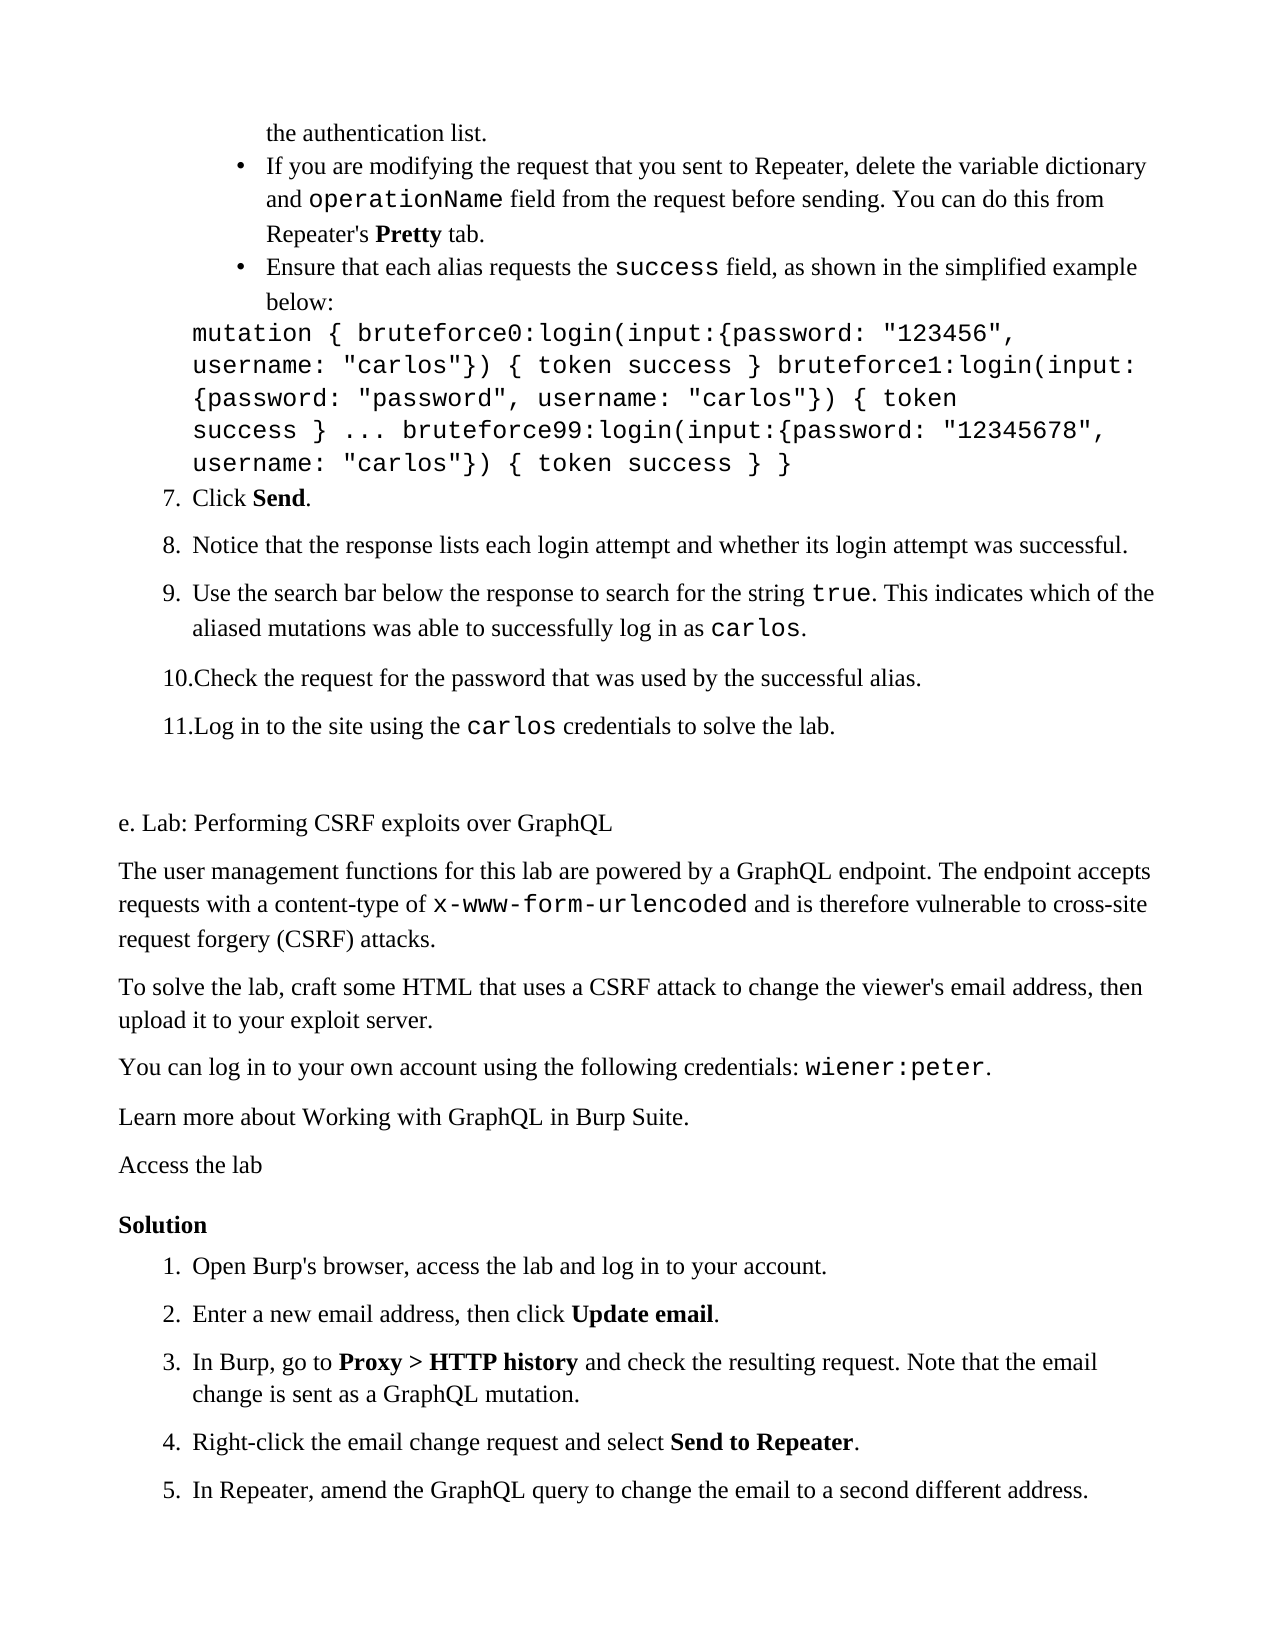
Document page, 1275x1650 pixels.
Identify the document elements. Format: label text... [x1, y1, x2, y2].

text Access the lab [118, 1150, 1157, 1179]
list Check the request for the password that was used by the successful alias. [162, 663, 1157, 692]
text The user management functions for this lab are powered by a GraphQL endpoint. The endpoint accepts requests with a content-type of x-www-form-urlencoded and is therefore vulnerable to cross-site request forgery (CSRF) attacks. [118, 856, 1157, 953]
list Ensure that each alias requests the success field, as shown in the simplified example below: [236, 252, 1157, 316]
list Use the search bar below the response to search for the string true. This indicates which of the aliased mutations was able to successfully log in as carlos. [162, 578, 1157, 644]
subtitle Solution [118, 1210, 1157, 1239]
list In Repeater, amend the GraphQL query to change the email to a second different address. [162, 1475, 1157, 1503]
list mutation { bruteforce0:login(input:{password: "123456", username: "carlos"}) { token success } bruteforce1:login(input:{password: "password", username: "carlos"}) { token success } ... bruteforce99:login(input:{password: "12345678", username: "carlos"}) { token success } } [162, 320, 1157, 479]
list Log in to the site using the carlos credentials to solve the lab. [162, 711, 1157, 742]
list Click Send. [162, 483, 1157, 512]
text You can log in to your own account using the following credentials: wiener:peter. [118, 1052, 1157, 1083]
list Open Burp's browser, access the lab and log in to your account. [162, 1251, 1157, 1280]
text Learn more about Working with GraphQL in Burp Suite. [118, 1102, 1157, 1131]
list In Burp, go to Proxy > HTTP history and check the resulting request. Note that the email change is sent as a GraphQL mutation. [162, 1347, 1157, 1408]
text To solve the lab, craft some HTML that uses a CSRF attack to change the viewer's email address, then upload it to your exploit server. [118, 972, 1157, 1033]
list Right-click the email change request and select Send to Repeater. [162, 1427, 1157, 1456]
list If you are modifying the request that you sent to Repeater, delete the variable dictionary and operationName field from the request before sending. You can do this from Repeater's Pretty tab. [236, 151, 1157, 248]
list Notice that the response lists each login attempt and whether its login attempt was successful. [162, 531, 1157, 559]
list Enter a new email address, then click Update email. [162, 1299, 1157, 1328]
text e. Lab: Performing CSRF exploits over GraphQL [118, 808, 1157, 837]
list the authentication list. [236, 118, 1157, 147]
